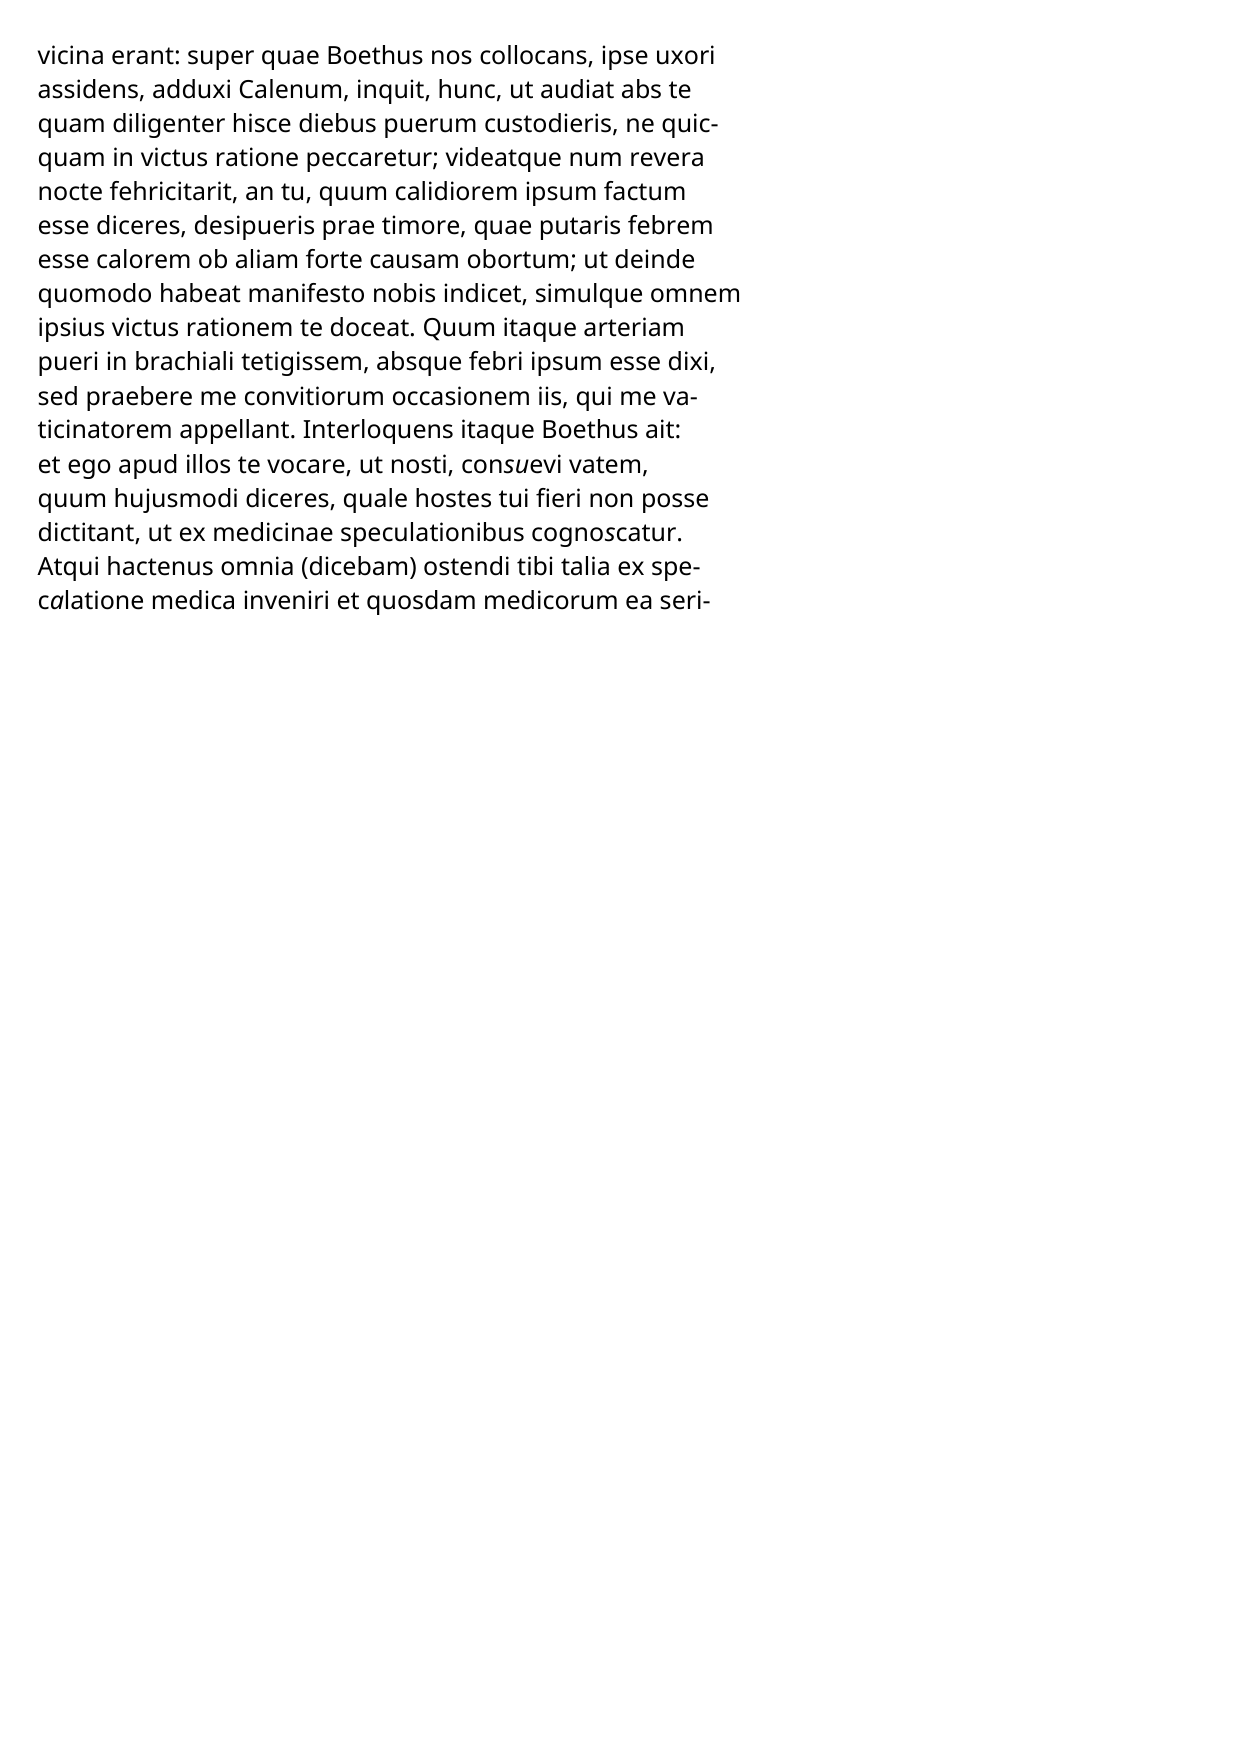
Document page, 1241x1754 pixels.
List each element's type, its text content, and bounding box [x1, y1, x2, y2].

text vicina erant: super quae Boethus nos collocans, ipse uxori assidens, adduxi Calenum, inquit, hunc, ut audiat abs te quam diligenter hisce diebus puerum custodieris, ne quic- quam in victus ratione peccaretur; videatque num revera nocte fehricitarit, an tu, quum calidiorem ipsum factum esse diceres, desipueris prae timore, quae putaris febrem esse calorem ob aliam forte causam obortum; ut deinde quomodo habeat manifesto nobis indicet, simulque omnem ipsius victus rationem te doceat. Quum itaque arteriam pueri in brachiali tetigissem, absque febri ipsum esse dixi, sed praebere me convitiorum occasionem iis, qui me va- ticinatorem appellant. Interloquens itaque Boethus ait: et ego apud illos te vocare, ut nosti, consuevi vatem, quum hujusmodi diceres, quale hostes tui fieri non posse dictitant, ut ex medicinae speculationibus cognoscatur. Atqui hactenus omnia (dicebam) ostendi tibi talia ex spe- calatione medica inveniri et quosdam medicorum ea seri- [37, 37, 1203, 617]
